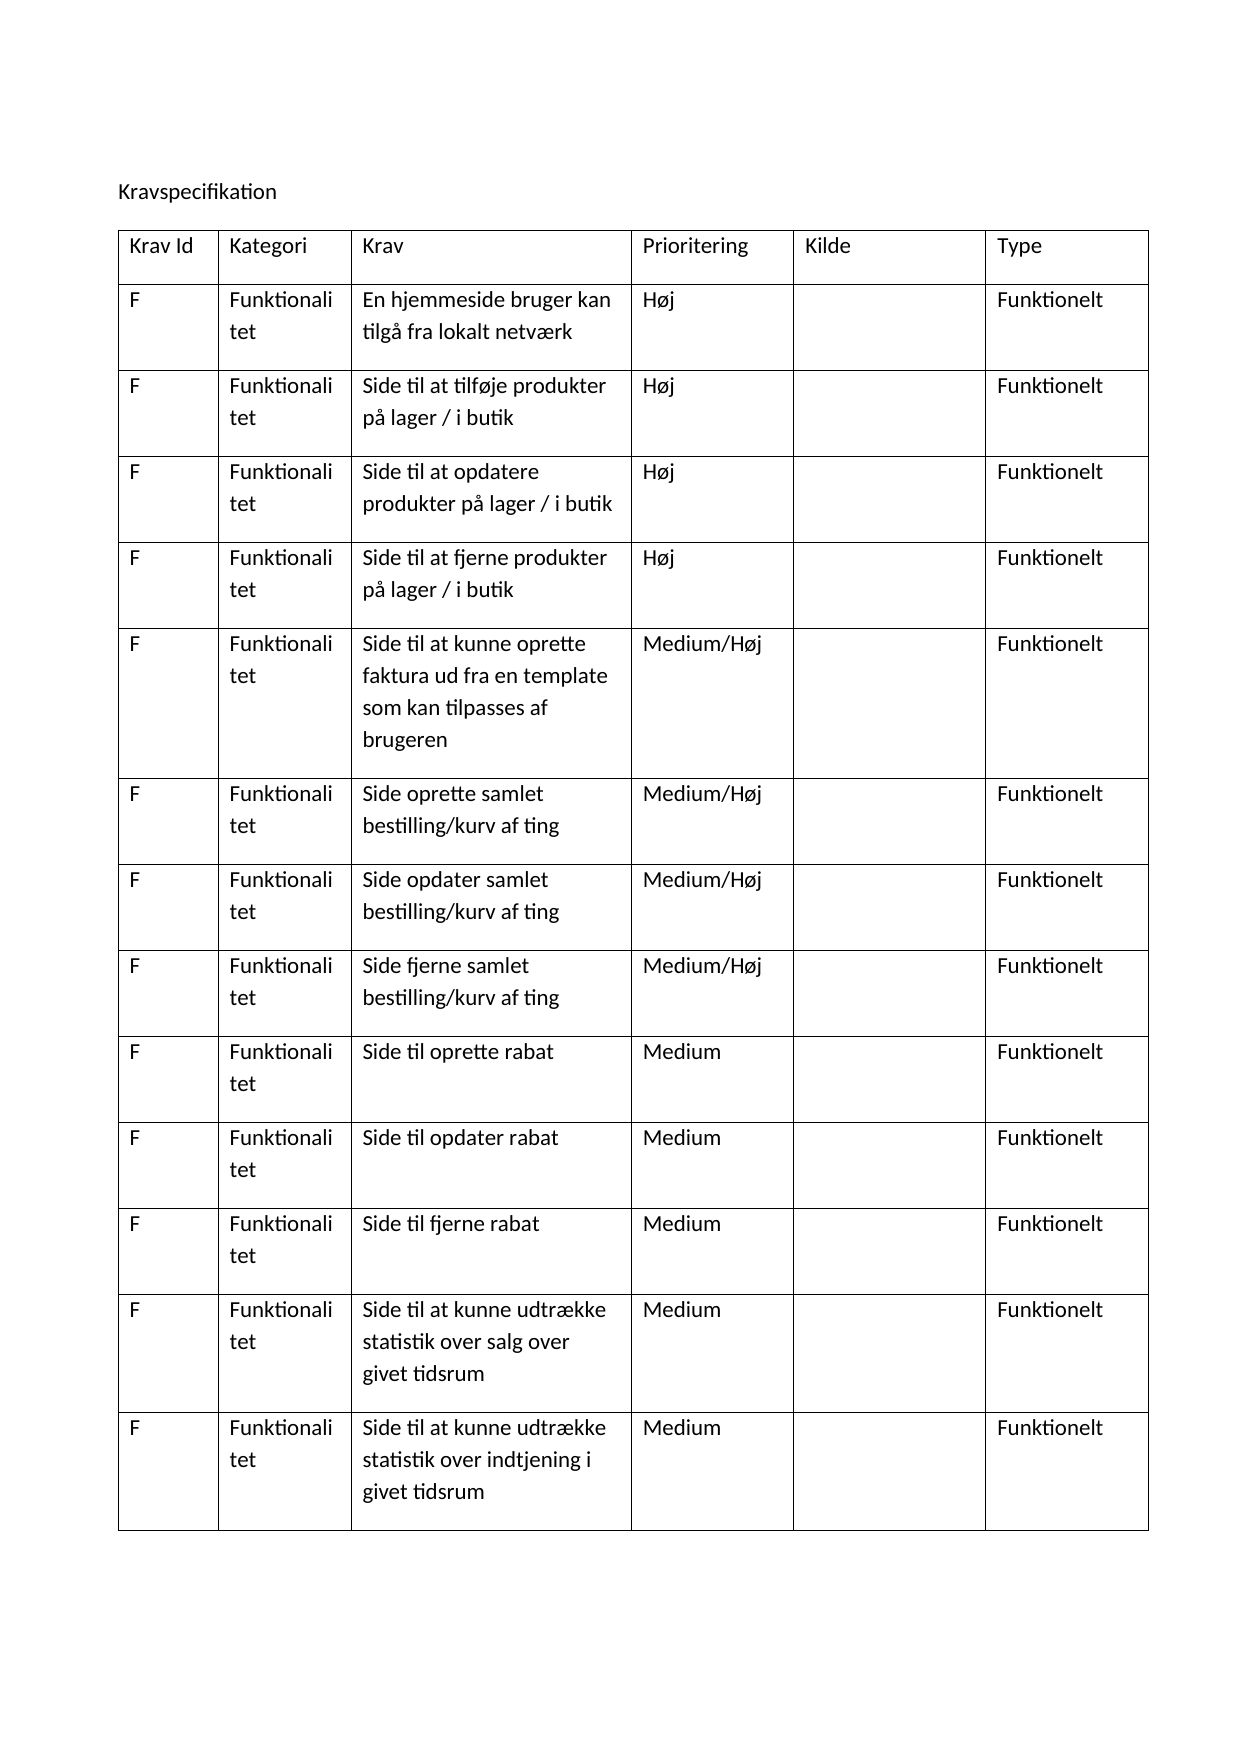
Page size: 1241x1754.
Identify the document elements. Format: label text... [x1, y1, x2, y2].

table_cell F [119, 1413, 218, 1530]
table_cell F [119, 285, 218, 370]
table_cell F [119, 457, 218, 542]
table_cell Funktionelt [986, 1413, 1148, 1530]
table_cell [794, 629, 985, 778]
table_header Krav Id [119, 231, 218, 284]
table_cell Side til fjerne rabat [352, 1209, 631, 1294]
table_cell Funktionelt [986, 371, 1148, 456]
table_cell F [119, 779, 218, 864]
table_cell Funktionelt [986, 285, 1148, 370]
table_cell Funktionelt [986, 1209, 1148, 1294]
table_cell [794, 1413, 985, 1530]
table_header Kilde [794, 231, 985, 284]
table_header Prioritering [632, 231, 793, 284]
table_cell F [119, 629, 218, 778]
table_cell Funktionalitet [219, 951, 351, 1036]
table_cell Side fjerne samlet bestilling/kurv af ting [352, 951, 631, 1036]
table_cell Side til at fjerne produkter på lager / i butik [352, 543, 631, 628]
table_cell Side oprette samlet bestilling/kurv af ting [352, 779, 631, 864]
table_cell Medium [632, 1295, 793, 1412]
table_cell Høj [632, 285, 793, 370]
table_cell [794, 1037, 985, 1122]
table_cell F [119, 371, 218, 456]
table_cell Side opdater samlet bestilling/kurv af ting [352, 865, 631, 950]
table_cell Medium/Høj [632, 951, 793, 1036]
table_header Kategori [219, 231, 351, 284]
table_cell Funktionalitet [219, 865, 351, 950]
table_cell Funktionalitet [219, 1123, 351, 1208]
table_cell Funktionalitet [219, 779, 351, 864]
table_cell Funktionelt [986, 1037, 1148, 1122]
table_cell Medium/Høj [632, 779, 793, 864]
table_cell Funktionelt [986, 457, 1148, 542]
table_cell [794, 371, 985, 456]
table_cell [794, 865, 985, 950]
table_cell [794, 1123, 985, 1208]
table_cell Funktionelt [986, 951, 1148, 1036]
table_cell [794, 951, 985, 1036]
table_cell Side til at kunne udtrække statistik over indtjening i givet tidsrum [352, 1413, 631, 1530]
table_cell Side til opdater rabat [352, 1123, 631, 1208]
table_cell F [119, 951, 218, 1036]
table_cell Funktionalitet [219, 543, 351, 628]
table_cell Funktionalitet [219, 285, 351, 370]
table_cell F [119, 1037, 218, 1122]
table_cell Funktionalitet [219, 1209, 351, 1294]
table_cell F [119, 543, 218, 628]
table_cell Medium [632, 1209, 793, 1294]
table_cell Funktionalitet [219, 1295, 351, 1412]
table_cell Medium/Høj [632, 629, 793, 778]
table_cell Funktionelt [986, 629, 1148, 778]
table_cell Høj [632, 371, 793, 456]
table_cell En hjemmeside bruger kan tilgå fra lokalt netværk [352, 285, 631, 370]
table_cell Side til at kunne oprette faktura ud fra en template som kan tilpasses af brugeren [352, 629, 631, 778]
table_cell [794, 1295, 985, 1412]
table_cell Medium/Høj [632, 865, 793, 950]
table_header Krav [352, 231, 631, 284]
table_cell [794, 543, 985, 628]
table_cell Side til oprette rabat [352, 1037, 631, 1122]
table_cell Høj [632, 457, 793, 542]
table_cell Funktionelt [986, 543, 1148, 628]
table_cell Funktionalitet [219, 371, 351, 456]
table_cell Funktionelt [986, 1123, 1148, 1208]
table_cell Side til at opdatere produkter på lager / i butik [352, 457, 631, 542]
table_cell Funktionalitet [219, 1413, 351, 1530]
table_cell F [119, 1209, 218, 1294]
table_cell Funktionalitet [219, 457, 351, 542]
table_cell Funktionalitet [219, 1037, 351, 1122]
text Kravspecifikation [118, 177, 1122, 205]
table_cell Funktionelt [986, 779, 1148, 864]
table_cell F [119, 1123, 218, 1208]
table_cell Funktionelt [986, 865, 1148, 950]
table_cell Funktionelt [986, 1295, 1148, 1412]
table_cell Side til at kunne udtrække statistik over salg over givet tidsrum [352, 1295, 631, 1412]
table_header Type [986, 231, 1148, 284]
table_cell [794, 1209, 985, 1294]
table_cell F [119, 1295, 218, 1412]
table_cell Medium [632, 1123, 793, 1208]
table_cell Funktionalitet [219, 629, 351, 778]
table_cell [794, 779, 985, 864]
table_cell Medium [632, 1037, 793, 1122]
table_cell Høj [632, 543, 793, 628]
table_cell [794, 285, 985, 370]
table_cell F [119, 865, 218, 950]
table_cell Medium [632, 1413, 793, 1530]
table_cell Side til at tilføje produkter på lager / i butik [352, 371, 631, 456]
table_cell [794, 457, 985, 542]
